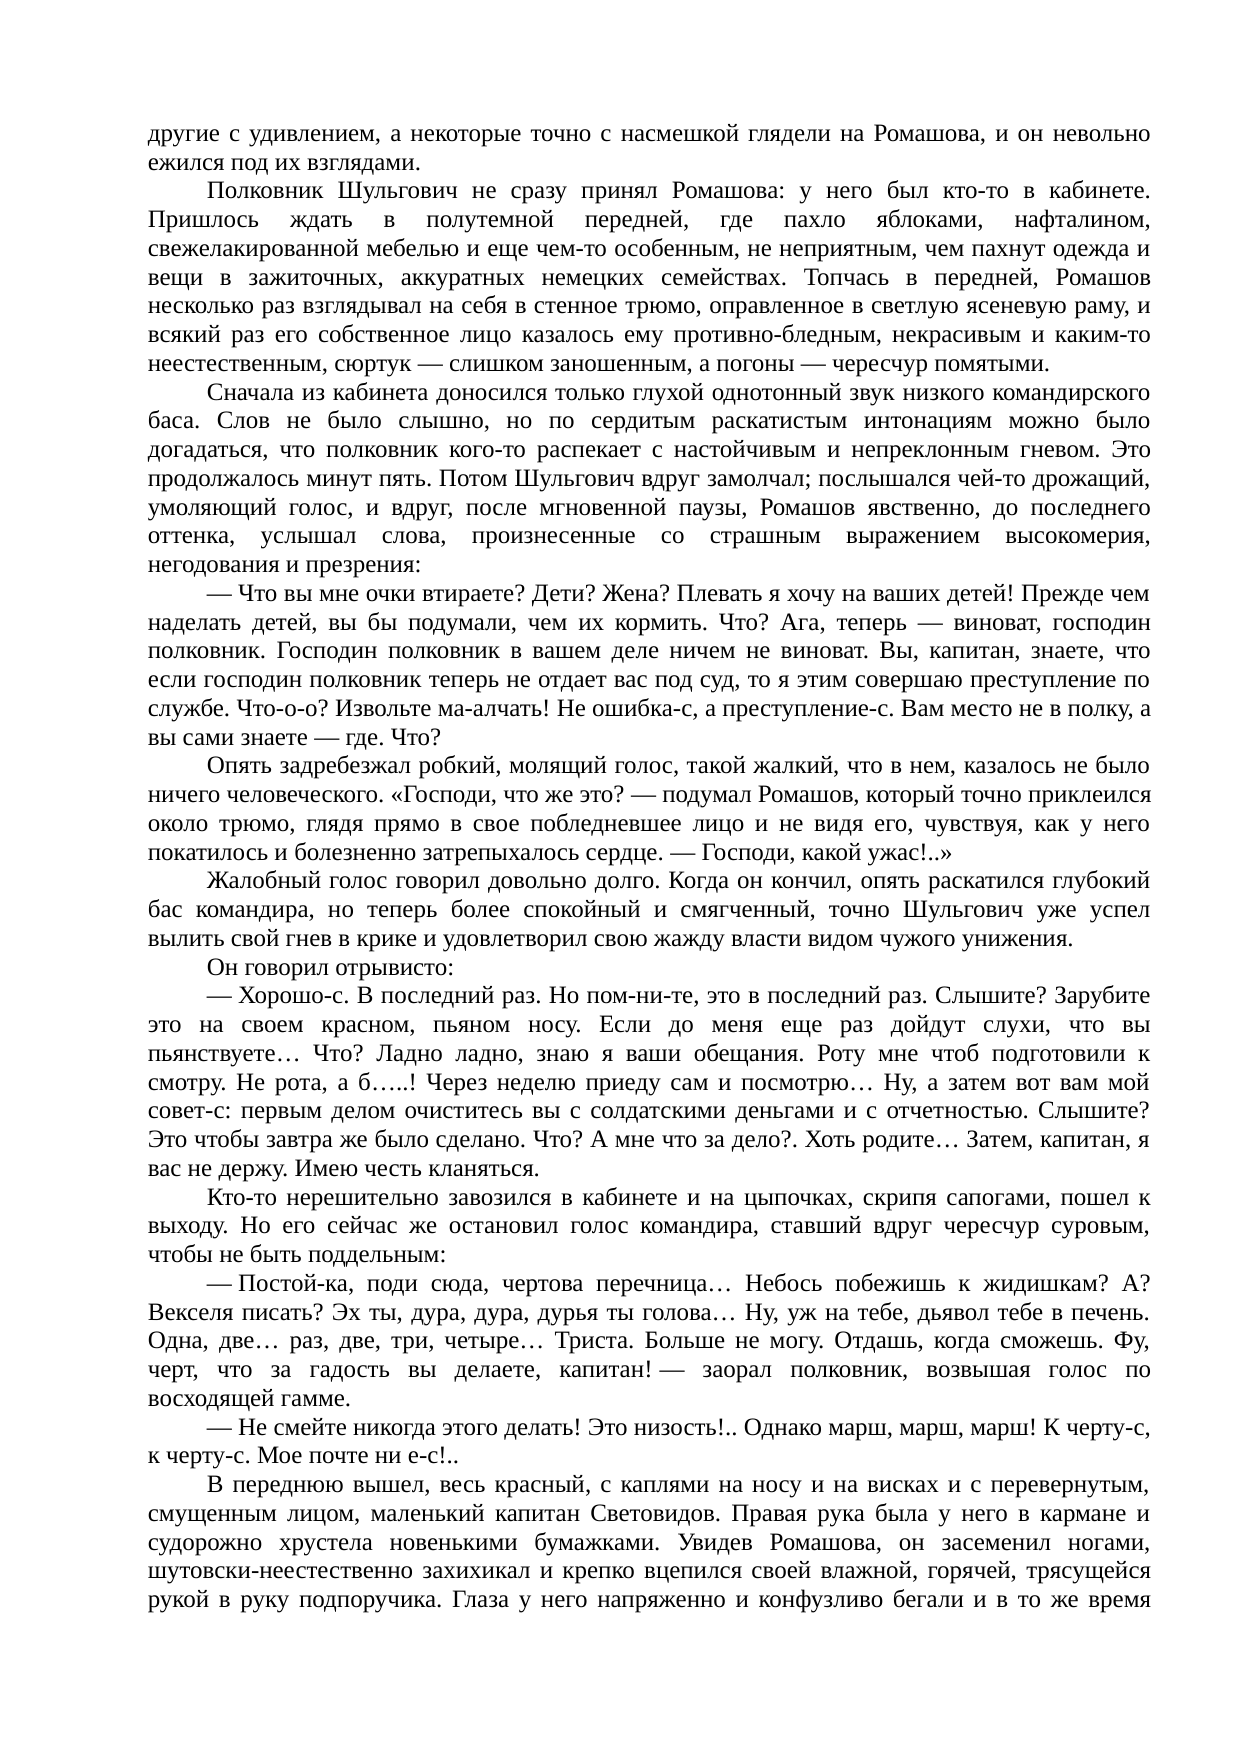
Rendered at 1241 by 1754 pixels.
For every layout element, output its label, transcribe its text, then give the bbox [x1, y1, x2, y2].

text Жалобный голос говорил довольно долго. Когда он кончил, опять раскатился глубокий бас командира, но теперь более спокойный и смягченный, точно Шульгович уже успел вылить свой гнев в крике и удовлетворил свою жажду власти видом чужого унижения. [148, 866, 1152, 952]
text другие с удивлением, а некоторые точно с насмешкой глядели на Ромашова, и он невольно ежился под их взглядами. [148, 118, 1152, 176]
text — Хорошо-с. В последний раз. Но пом-ни-те, это в последний раз. Слышите? Зарубите это на своем красном, пьяном носу. Если до меня еще раз дойдут слухи, что вы пьянствуете… Что? Ладно ладно, знаю я ваши обещания. Роту мне чтоб подготовили к смотру. Не рота, а б…..! Через неделю приеду сам и посмотрю… Ну, а затем вот вам мой совет-с: первым делом очиститесь вы с солдатскими деньгами и с отчетностью. Слышите? Это чтобы завтра же было сделано. Что? А мне что за дело?. Хоть родите… Затем, капитан, я вас не держу. Имею честь кланяться. [148, 981, 1152, 1182]
text — Постой-ка, поди сюда, чертова перечница… Небось побежишь к жидишкам? А? Векселя писать? Эх ты, дура, дура, дурья ты голова… Ну, уж на тебе, дьявол тебе в печень. Одна, две… раз, две, три, четыре… Триста. Больше не могу. Отдашь, когда сможешь. Фу, черт, что за гадость вы делаете, капитан! — заорал полковник, возвышая голос по восходящей гамме. [148, 1268, 1152, 1412]
text В переднюю вышел, весь красный, с каплями на носу и на висках и с перевернутым, смущенным лицом, маленький капитан Световидов. Правая рука была у него в кармане и судорожно хрустела новенькими бумажками. Увидев Ромашова, он засеменил ногами, шутовски-неестественно захихикал и крепко вцепился своей влажной, горячей, трясущейся рукой в руку подпоручика. Глаза у него напряженно и конфузливо бегали и в то же время [148, 1469, 1152, 1613]
text Кто-то нерешительно завозился в кабинете и на цыпочках, скрипя сапогами, пошел к выходу. Но его сейчас же остановил голос командира, ставший вдруг чересчур суровым, чтобы не быть поддельным: [148, 1182, 1152, 1268]
text Сначала из кабинета доносился только глухой однотонный звук низкого командирского баса. Слов не было слышно, но по сердитым раскатистым интонациям можно было догадаться, что полковник кого-то распекает с настойчивым и непреклонным гневом. Это продолжалось минут пять. Потом Шульгович вдруг замолчал; послышался чей-то дрожащий, умоляющий голос, и вдруг, после мгновенной паузы, Ромашов явственно, до последнего оттенка, услышал слова, произнесенные со страшным выражением высокомерия, негодования и презрения: [148, 377, 1152, 578]
text Полковник Шульгович не сразу принял Ромашова: у него был кто-то в кабинете. Пришлось ждать в полутемной передней, где пахло яблоками, нафталином, свежелакированной мебелью и еще чем-то особенным, не неприятным, чем пахнут одежда и вещи в зажиточных, аккуратных немецких семействах. Топчась в передней, Ромашов несколько раз взглядывал на себя в стенное трюмо, оправленное в светлую ясеневую раму, и всякий раз его собственное лицо казалось ему противно-бледным, некрасивым и каким-то неестественным, сюртук — слишком заношенным, а погоны — чересчур помятыми. [148, 176, 1152, 377]
text — Не смейте никогда этого делать! Это низость!.. Однако марш, марш, марш! К черту-с, к черту-с. Мое почте ни е-с!.. [148, 1412, 1152, 1469]
text — Что вы мне очки втираете? Дети? Жена? Плевать я хочу на ваших детей! Прежде чем наделать детей, вы бы подумали, чем их кормить. Что? Ага, теперь — виноват, господин полковник. Господин полковник в вашем деле ничем не виноват. Вы, капитан, знаете, что если господин полковник теперь не отдает вас под суд, то я этим совершаю преступление по службе. Что-о-о? Извольте ма-алчать! Не ошибка-с, а преступление-с. Вам место не в полку, а вы сами знаете — где. Что? [148, 578, 1152, 751]
text Он говорил отрывисто: [148, 952, 1152, 981]
text Опять задребезжал робкий, молящий голос, такой жалкий, что в нем, казалось не было ничего человеческого. «Господи, что же это? — подумал Ромашов, который точно приклеился около трюмо, глядя прямо в свое побледневшее лицо и не видя его, чувствуя, как у него покатилось и болезненно затрепыхалось сердце. — Господи, какой ужас!..» [148, 751, 1152, 866]
